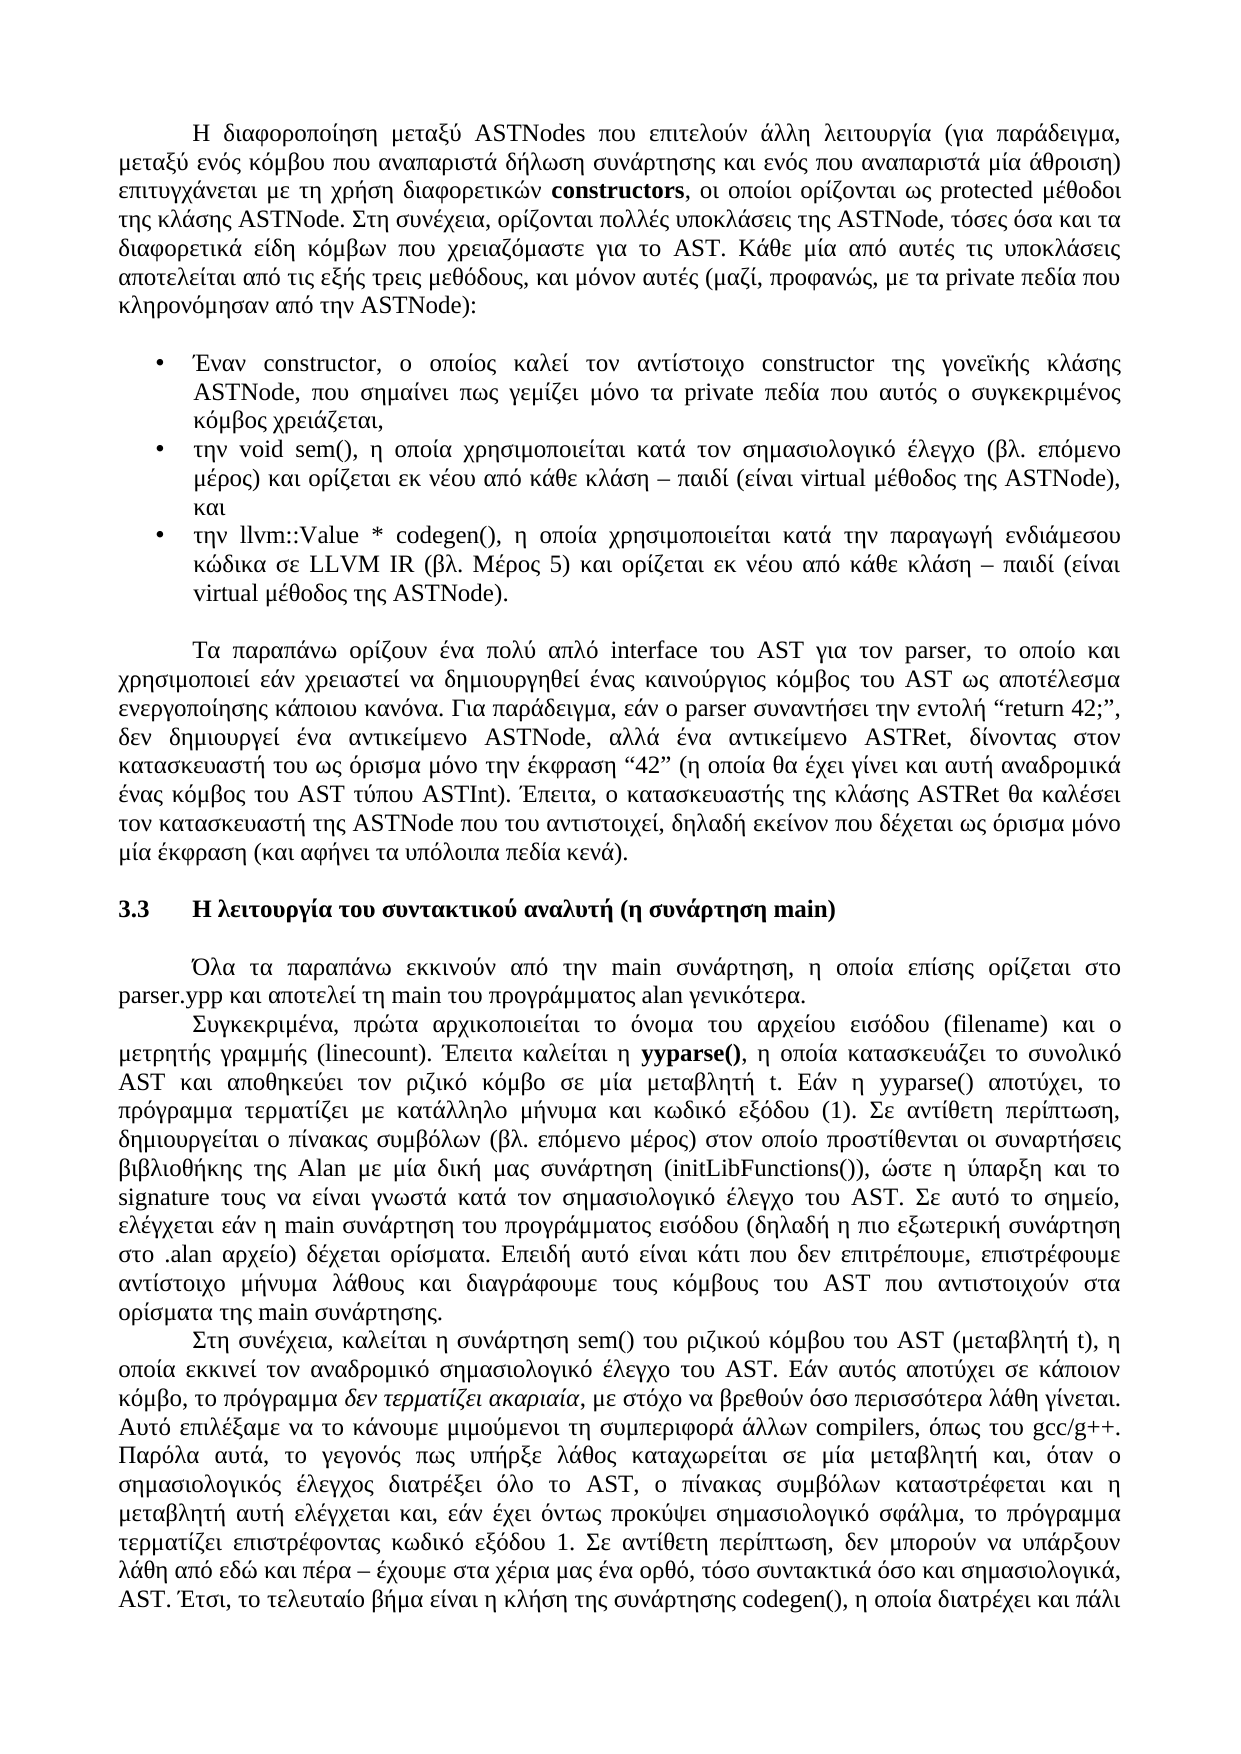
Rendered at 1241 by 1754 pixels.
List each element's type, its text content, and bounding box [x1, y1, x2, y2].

text Στη συνέχεια, καλείται η συνάρτηση sem() του ριζικού κόμβου του AST (μεταβλητή t), η οποία εκκινεί τον αναδρομικό σημασιολογικό έλεγχο του AST. Εάν αυτός αποτύχει σε κάποιον κόμβο, το πρόγραμμα δεν τερματίζει ακαριαία, με στόχο να βρεθούν όσο περισσότερα λάθη γίνεται. Αυτό επιλέξαμε να το κάνουμε μιμούμενοι τη συμπεριφορά άλλων compilers, όπως του gcc/g++. Παρόλα αυτά, το γεγονός πως υπήρξε λάθος καταχωρείται σε μία μεταβλητή και, όταν ο σημασιολογικός έλεγχος διατρέξει όλο το AST, ο πίνακας συμβόλων καταστρέφεται και η μεταβλητή αυτή ελέγχεται και, εάν έχει όντως προκύψει σημασιολογικό σφάλμα, το πρόγραμμα τερματίζει επιστρέφοντας κωδικό εξόδου 1. Σε αντίθετη περίπτωση, δεν μπορούν να υπάρξουν λάθη από εδώ και πέρα – έχουμε στα χέρια μας ένα ορθό, τόσο συντακτικά όσο και σημασιολογικά, AST. Έτσι, το τελευταίο βήμα είναι η κλήση της συνάρτησης codegen(), η οποία διατρέχει και πάλι [118, 1326, 1122, 1613]
text 3.3 Η λειτουργία του συντακτικού αναλυτή (η συνάρτηση main) [118, 894, 1122, 923]
text Τα παραπάνω ορίζουν ένα πολύ απλό interface του AST για τον parser, το οποίο και χρησιμοποιεί εάν χρειαστεί να δημιουργηθεί ένας καινούργιος κόμβος του AST ως αποτέλεσμα ενεργοποίησης κάποιου κανόνα. Για παράδειγμα, εάν ο parser συναντήσει την εντολή “return 42;”, δεν δημιουργεί ένα αντικείμενο ASTNode, αλλά ένα αντικείμενο ASTRet, δίνοντας στον κατασκευαστή του ως όρισμα μόνο την έκφραση “42” (η οποία θα έχει γίνει και αυτή αναδρομικά ένας κόμβος του AST τύπου ASTInt). Έπειτα, ο κατασκευαστής της κλάσης ASTRet θα καλέσει τον κατασκευαστή της ASTNode που του αντιστοιχεί, δηλαδή εκείνον που δέχεται ως όρισμα μόνο μία έκφραση (και αφήνει τα υπόλοιπα πεδία κενά). [118, 636, 1122, 866]
list την void sem(), η οποία χρησιμοποιείται κατά τον σημασιολογικό έλεγχο (βλ. επόμενο μέρος) και ορίζεται εκ νέου από κάθε κλάση – παιδί (είναι virtual μέθοδος της ASTNode), και [156, 434, 1122, 521]
text Η διαφοροποίηση μεταξύ ASTNodes που επιτελούν άλλη λειτουργία (για παράδειγμα, μεταξύ ενός κόμβου που αναπαριστά δήλωση συνάρτησης και ενός που αναπαριστά μία άθροιση) επιτυγχάνεται με τη χρήση διαφορετικών constructors, οι οποίοι ορίζονται ως protected μέθοδοι της κλάσης ASTNode. Στη συνέχεια, ορίζονται πολλές υποκλάσεις της ASTNode, τόσες όσα και τα διαφορετικά είδη κόμβων που χρειαζόμαστε για το AST. Κάθε μία από αυτές τις υποκλάσεις αποτελείται από τις εξής τρεις μεθόδους, και μόνον αυτές (μαζί, προφανώς, με τα private πεδία που κληρονόμησαν από την ASTNode): [118, 118, 1122, 319]
list Έναν constructor, ο οποίος καλεί τον αντίστοιχο constructor της γονεϊκής κλάσης ASTNode, που σημαίνει πως γεμίζει μόνο τα private πεδία που αυτός ο συγκεκριμένος κόμβος χρειάζεται, [156, 348, 1122, 434]
text Όλα τα παραπάνω εκκινούν από την main συνάρτηση, η οποία επίσης ορίζεται στο parser.ypp και αποτελεί τη main του προγράμματος alan γενικότερα. [118, 952, 1122, 1009]
text Συγκεκριμένα, πρώτα αρχικοποιείται το όνομα του αρχείου εισόδου (filename) και ο μετρητής γραμμής (linecount). Έπειτα καλείται η yyparse(), η οποία κατασκευάζει το συνολικό AST και αποθηκεύει τον ριζικό κόμβο σε μία μεταβλητή t. Εάν η yyparse() αποτύχει, το πρόγραμμα τερματίζει με κατάλληλο μήνυμα και κωδικό εξόδου (1). Σε αντίθετη περίπτωση, δημιουργείται ο πίνακας συμβόλων (βλ. επόμενο μέρος) στον οποίο προστίθενται οι συναρτήσεις βιβλιοθήκης της Alan με μία δική μας συνάρτηση (initLibFunctions()), ώστε η ύπαρξη και το signature τους να είναι γνωστά κατά τον σημασιολογικό έλεγχο του AST. Σε αυτό το σημείο, ελέγχεται εάν η main συνάρτηση του προγράμματος εισόδου (δηλαδή η πιο εξωτερική συνάρτηση στο .alan αρχείο) δέχεται ορίσματα. Επειδή αυτό είναι κάτι που δεν επιτρέπουμε, επιστρέφουμε αντίστοιχο μήνυμα λάθους και διαγράφουμε τους κόμβους του AST που αντιστοιχούν στα ορίσματα της main συνάρτησης. [118, 1009, 1122, 1326]
list την llvm::Value * codegen(), η οποία χρησιμοποιείται κατά την παραγωγή ενδιάμεσου κώδικα σε LLVM IR (βλ. Μέρος 5) και ορίζεται εκ νέου από κάθε κλάση – παιδί (είναι virtual μέθοδος της ASTNode). [156, 521, 1122, 607]
